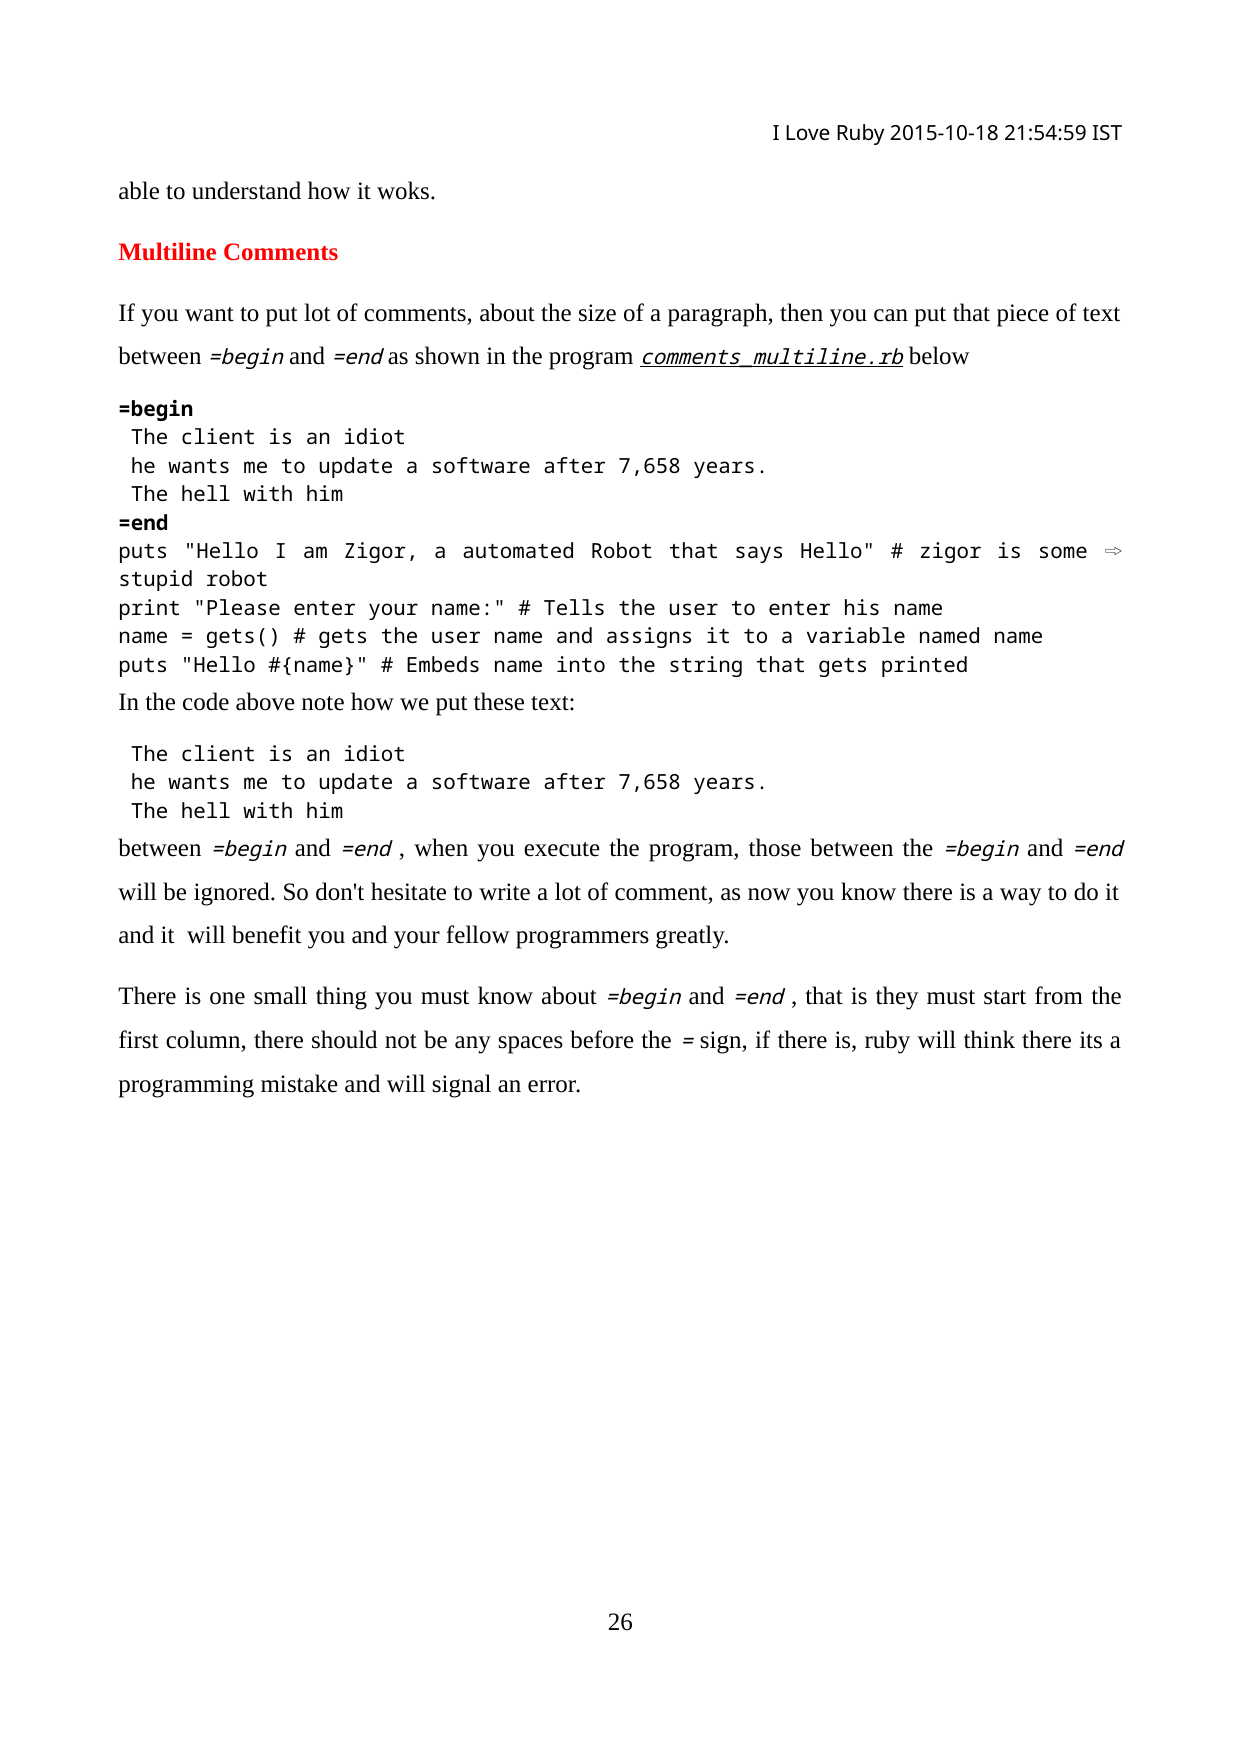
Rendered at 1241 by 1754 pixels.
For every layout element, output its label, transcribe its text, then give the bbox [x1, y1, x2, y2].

text The hell with him [118, 479, 1122, 508]
text able to understand how it woks. [118, 176, 1122, 205]
text The client is an idiot [118, 422, 1122, 451]
text =end [118, 508, 1122, 536]
text print "Please enter your name:" # Tells the user to enter his name [118, 593, 1122, 621]
text he wants me to update a software after 7,658 years. [118, 767, 1122, 796]
text puts "Hello I am Zigor, a automated Robot that says Hello" # zigor is some  stupid robot [118, 536, 1122, 593]
text =begin [118, 394, 1122, 422]
text name = gets() # gets the user name and assigns it to a variable named name [118, 621, 1122, 650]
text puts "Hello #{name}" # Embeds name into the string that gets printed [118, 650, 1122, 678]
text If you want to put lot of comments, about the size of a paragraph, then you can put that piece of text between =begin and =end as shown in the program comments_multiline.rb below [118, 298, 1122, 370]
text There is one small thing you must know about =begin and =end , that is they must start from the first column, there should not be any spaces before the = sign, if there is, ruby will think there its a programming mistake and will signal an error. [118, 981, 1122, 1097]
text between =begin and =end , when you execute the program, those between the =begin and =end will be ignored. So don't hesitate to write a lot of comment, as now you know there is a way to do it and it will benefit you and your fellow programmers greatly. [118, 833, 1122, 949]
text The client is an idiot [118, 739, 1122, 767]
text he wants me to update a software after 7,658 years. [118, 451, 1122, 479]
text In the code above note how we put these text: [118, 687, 1122, 716]
text Multiline Comments [118, 237, 1122, 266]
text The hell with him [118, 796, 1122, 824]
